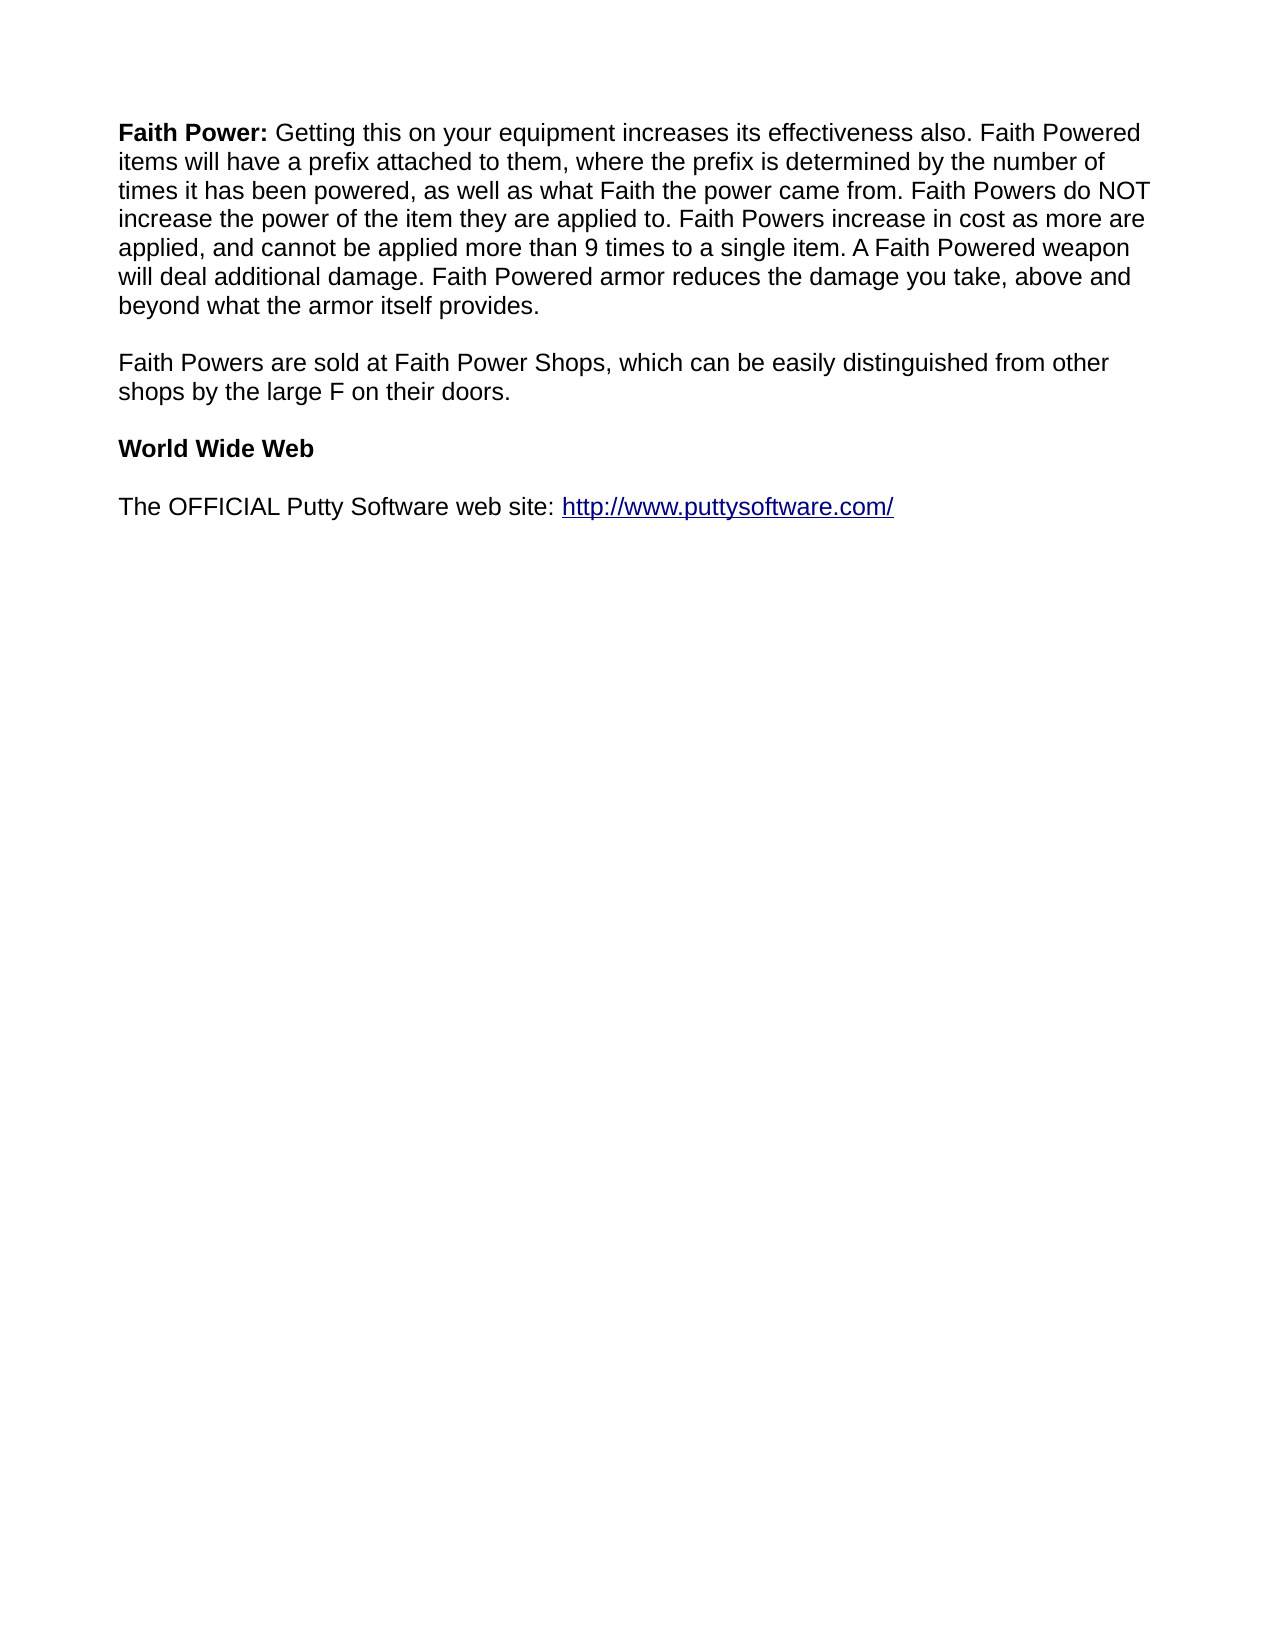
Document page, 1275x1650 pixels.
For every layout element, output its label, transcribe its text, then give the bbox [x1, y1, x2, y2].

text Faith Power: Getting this on your equipment increases its effectiveness also. Faith Powered items will have a prefix attached to them, where the prefix is determined by the number of times it has been powered, as well as what Faith the power came from. Faith Powers do NOT increase the power of the item they are applied to. Faith Powers increase in cost as more are applied, and cannot be applied more than 9 times to a single item. A Faith Powered weapon will deal additional damage. Faith Powered armor reduces the damage you take, above and beyond what the armor itself provides. [118, 118, 1157, 319]
text The OFFICIAL Putty Software web site: http://www.puttysoftware.com/ [118, 492, 1157, 521]
text Faith Powers are sold at Faith Power Shops, which can be easily distinguished from other shops by the large F on their doors. [118, 348, 1157, 406]
text World Wide Web [118, 434, 1157, 463]
